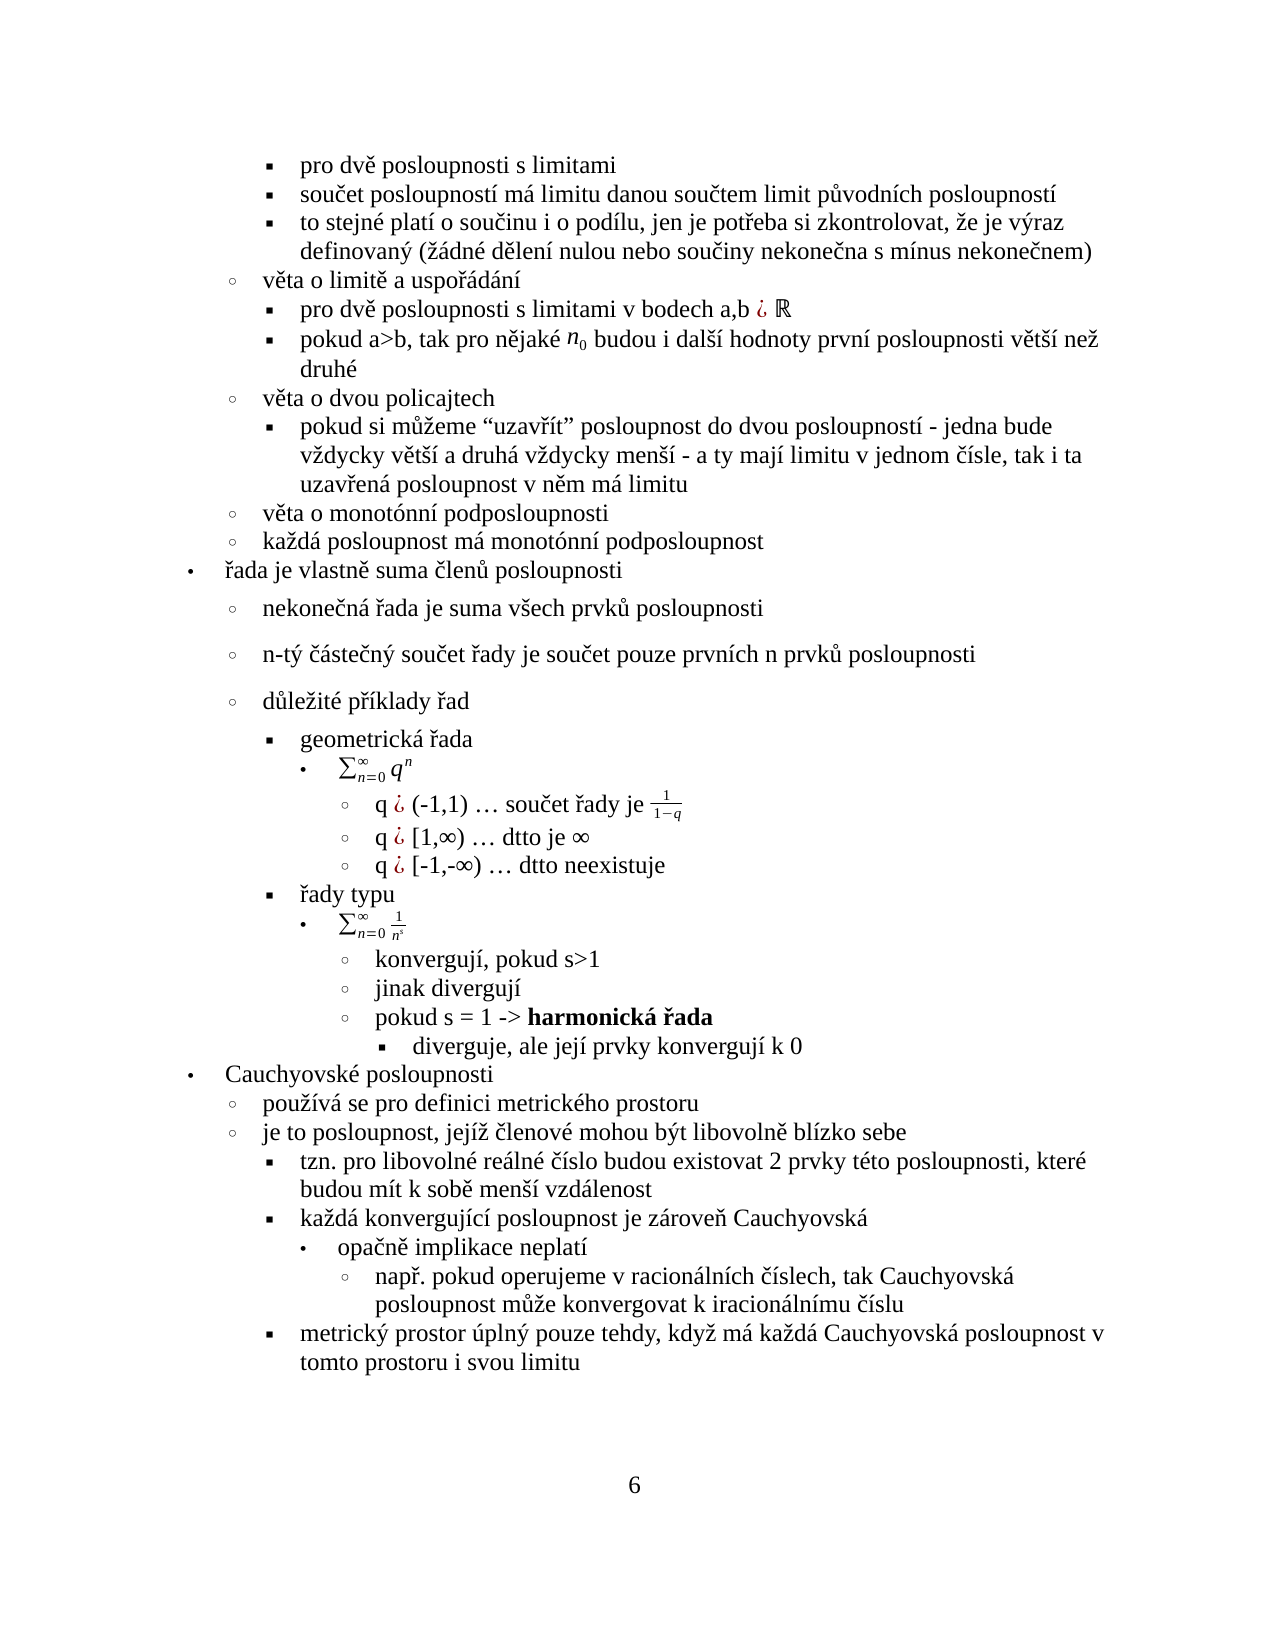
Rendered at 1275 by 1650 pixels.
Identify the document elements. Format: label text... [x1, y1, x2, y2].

list nekonečná řada je suma všech prvků posloupnosti [225, 593, 1125, 622]
list součet posloupností má limitu danou součtem limit původních posloupností [262, 179, 1125, 207]
list metrický prostor úplný pouze tehdy, když má každá Cauchyovská posloupnost v tomto prostoru i svou limitu [262, 1318, 1125, 1376]
list pro dvě posloupnosti s limitami v bodech a,b ℝ [262, 294, 1125, 322]
list diverguje, ale její prvky konvergují k 0 [375, 1031, 1125, 1059]
list je to posloupnost, jejíž členové mohou být libovolně blízko sebe [225, 1117, 1125, 1146]
list každá konvergující posloupnost je zároveň Cauchyovská [262, 1203, 1125, 1232]
list q [1,∞) … dtto je ∞ [337, 822, 1125, 850]
list Cauchyovské posloupnosti [187, 1059, 1125, 1088]
list věta o limitě a uspořádání [225, 265, 1125, 294]
list používá se pro definici metrického prostoru [225, 1088, 1125, 1117]
list pro dvě posloupnosti s limitami [262, 150, 1125, 179]
list pokud s = 1 -> harmonická řada [337, 1002, 1125, 1031]
list pokud a>b, tak pro nějaké budou i další hodnoty první posloupnosti větší než druhé [262, 322, 1125, 383]
list jinak divergují [337, 973, 1125, 1002]
list n-tý částečný součet řady je součet pouze prvních n prvků posloupnosti [225, 639, 1125, 668]
list konvergují, pokud s>1 [337, 944, 1125, 973]
list věta o dvou policajtech [225, 383, 1125, 411]
list řada je vlastně suma členů posloupnosti [187, 555, 1125, 584]
list řady typu [262, 879, 1125, 908]
list q [-1,-∞) … dtto neexistuje [337, 850, 1125, 879]
list věta o monotónní podposloupnosti [225, 498, 1125, 526]
list každá posloupnost má monotónní podposloupnost [225, 526, 1125, 555]
list důležité příklady řad [225, 686, 1125, 715]
list to stejné platí o součinu i o podílu, jen je potřeba si zkontrolovat, že je výraz definovaný (žádné dělení nulou nebo součiny nekonečna s mínus nekonečnem) [262, 207, 1125, 265]
list pokud si můžeme “uzavřít” posloupnost do dvou posloupností - jedna bude vždycky větší a druhá vždycky menší - a ty mají limitu v jednom čísle, tak i ta uzavřená posloupnost v něm má limitu [262, 411, 1125, 498]
list geometrická řada [262, 724, 1125, 753]
list q (-1,1) … součet řady je [337, 786, 1125, 822]
list opačně implikace neplatí [300, 1232, 1125, 1261]
list např. pokud operujeme v racionálních číslech, tak Cauchyovská posloupnost může konvergovat k iracionálnímu číslu [337, 1261, 1125, 1318]
list tzn. pro libovolné reálné číslo budou existovat 2 prvky této posloupnosti, které budou mít k sobě menší vzdálenost [262, 1146, 1125, 1203]
